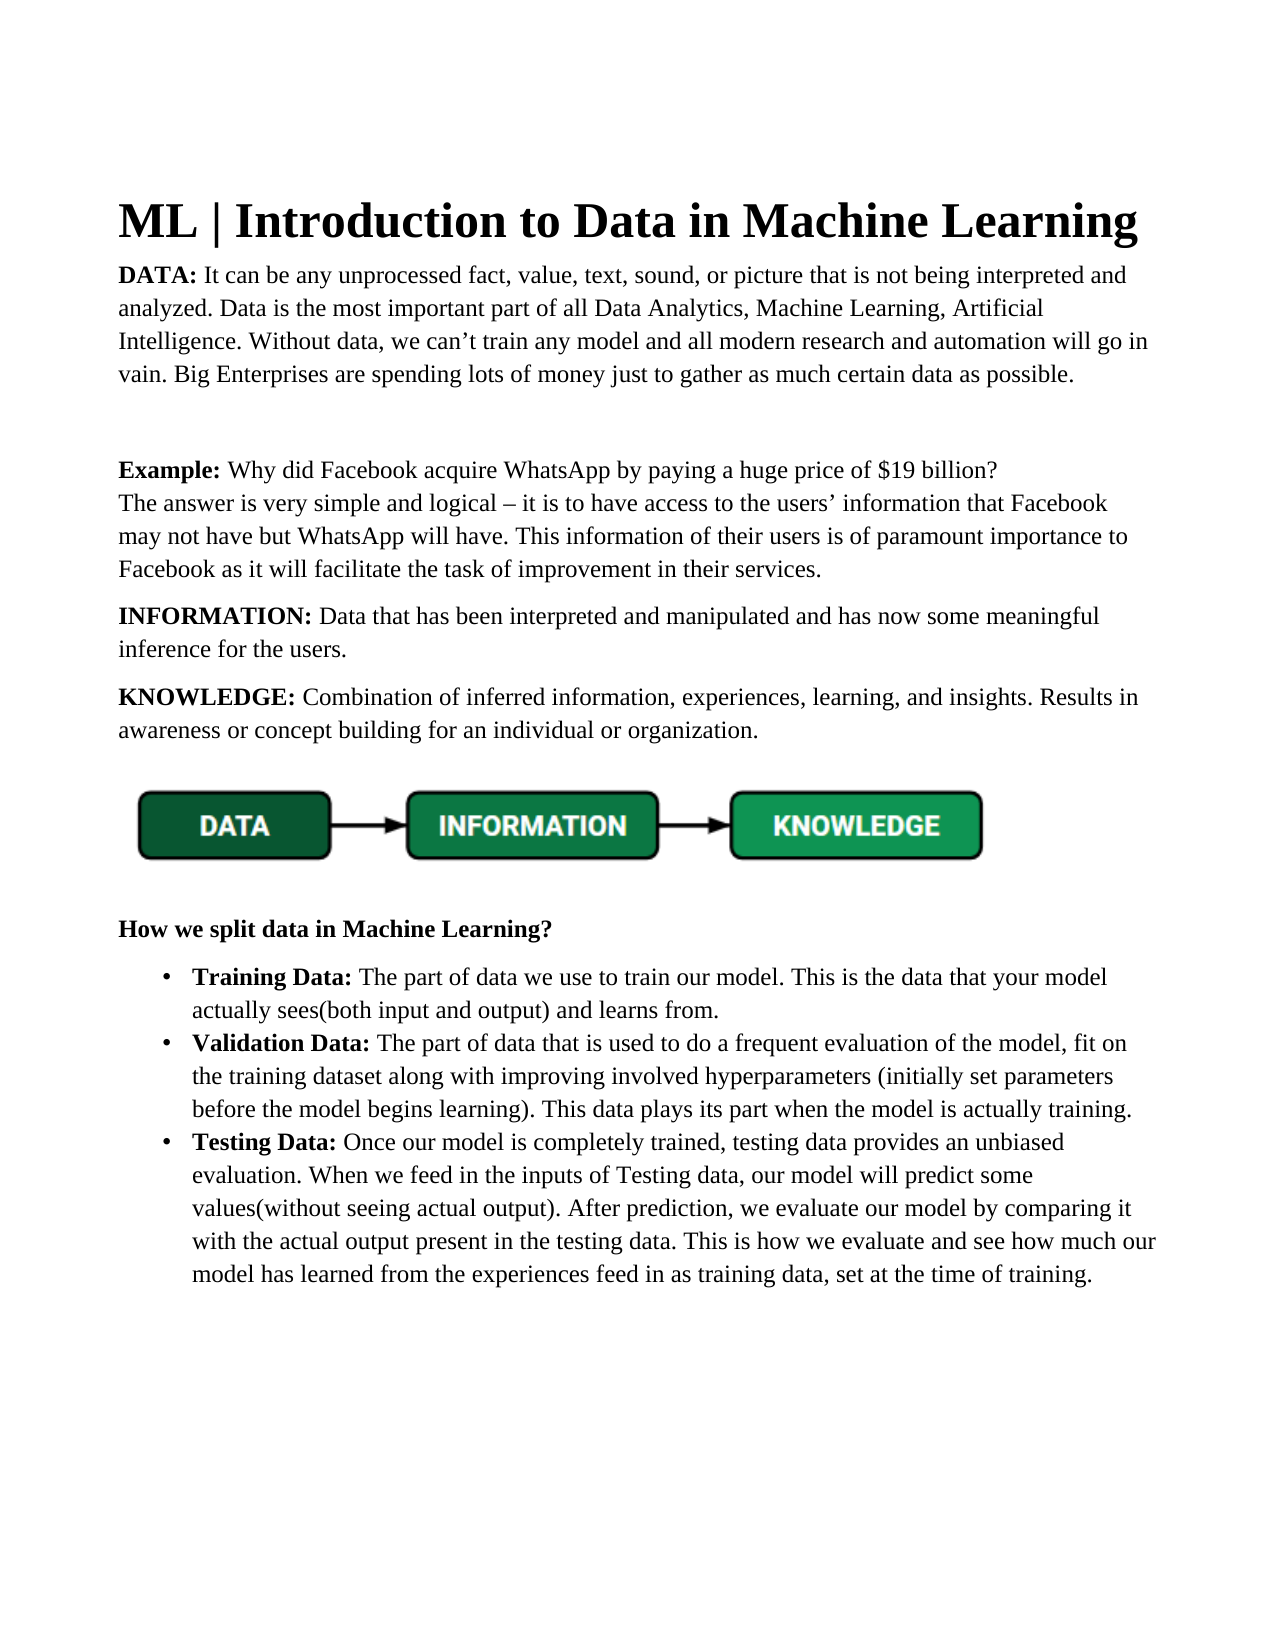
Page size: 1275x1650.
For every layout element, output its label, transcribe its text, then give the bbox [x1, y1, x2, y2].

subtitle ML | Introduction to Data in Machine Learning [118, 190, 1157, 248]
list Training Data: The part of data we use to train our model. This is the data that your model actually sees(both input and output) and learns from. [162, 962, 1157, 1024]
text DATA: It can be any unprocessed fact, value, text, sound, or picture that is not being interpreted and analyzed. Data is the most important part of all Data Analytics, Machine Learning, Artificial Intelligence. Without data, we can’t train any model and all modern research and automation will go in vain. Big Enterprises are spending lots of money just to gather as much certain data as possible. [118, 260, 1157, 388]
picture [118, 762, 1015, 896]
text How we split data in Machine Learning? [118, 914, 1157, 943]
list Testing Data: Once our model is completely trained, testing data provides an unbiased evaluation. When we feed in the inputs of Testing data, our model will predict some values(without seeing actual output). After prediction, we evaluate our model by comparing it with the actual output present in the testing data. This is how we evaluate and see how much our model has learned from the experiences feed in as training data, set at the time of training. [162, 1127, 1157, 1288]
text Example: Why did Facebook acquire WhatsApp by paying a huge price of $19 billion? The answer is very simple and logical – it is to have access to the users’ information that Facebook may not have but WhatsApp will have. This information of their users is of paramount importance to Facebook as it will facilitate the task of improvement in their services. [118, 455, 1157, 582]
text INFORMATION: Data that has been interpreted and manipulated and has now some meaningful inference for the users. [118, 601, 1157, 663]
list Validation Data: The part of data that is used to do a frequent evaluation of the model, fit on the training dataset along with improving involved hyperparameters (initially set parameters before the model begins learning). This data plays its part when the model is actually training. [162, 1028, 1157, 1123]
text KNOWLEDGE: Combination of inferred information, experiences, learning, and insights. Results in awareness or concept building for an individual or organization. [118, 682, 1157, 744]
